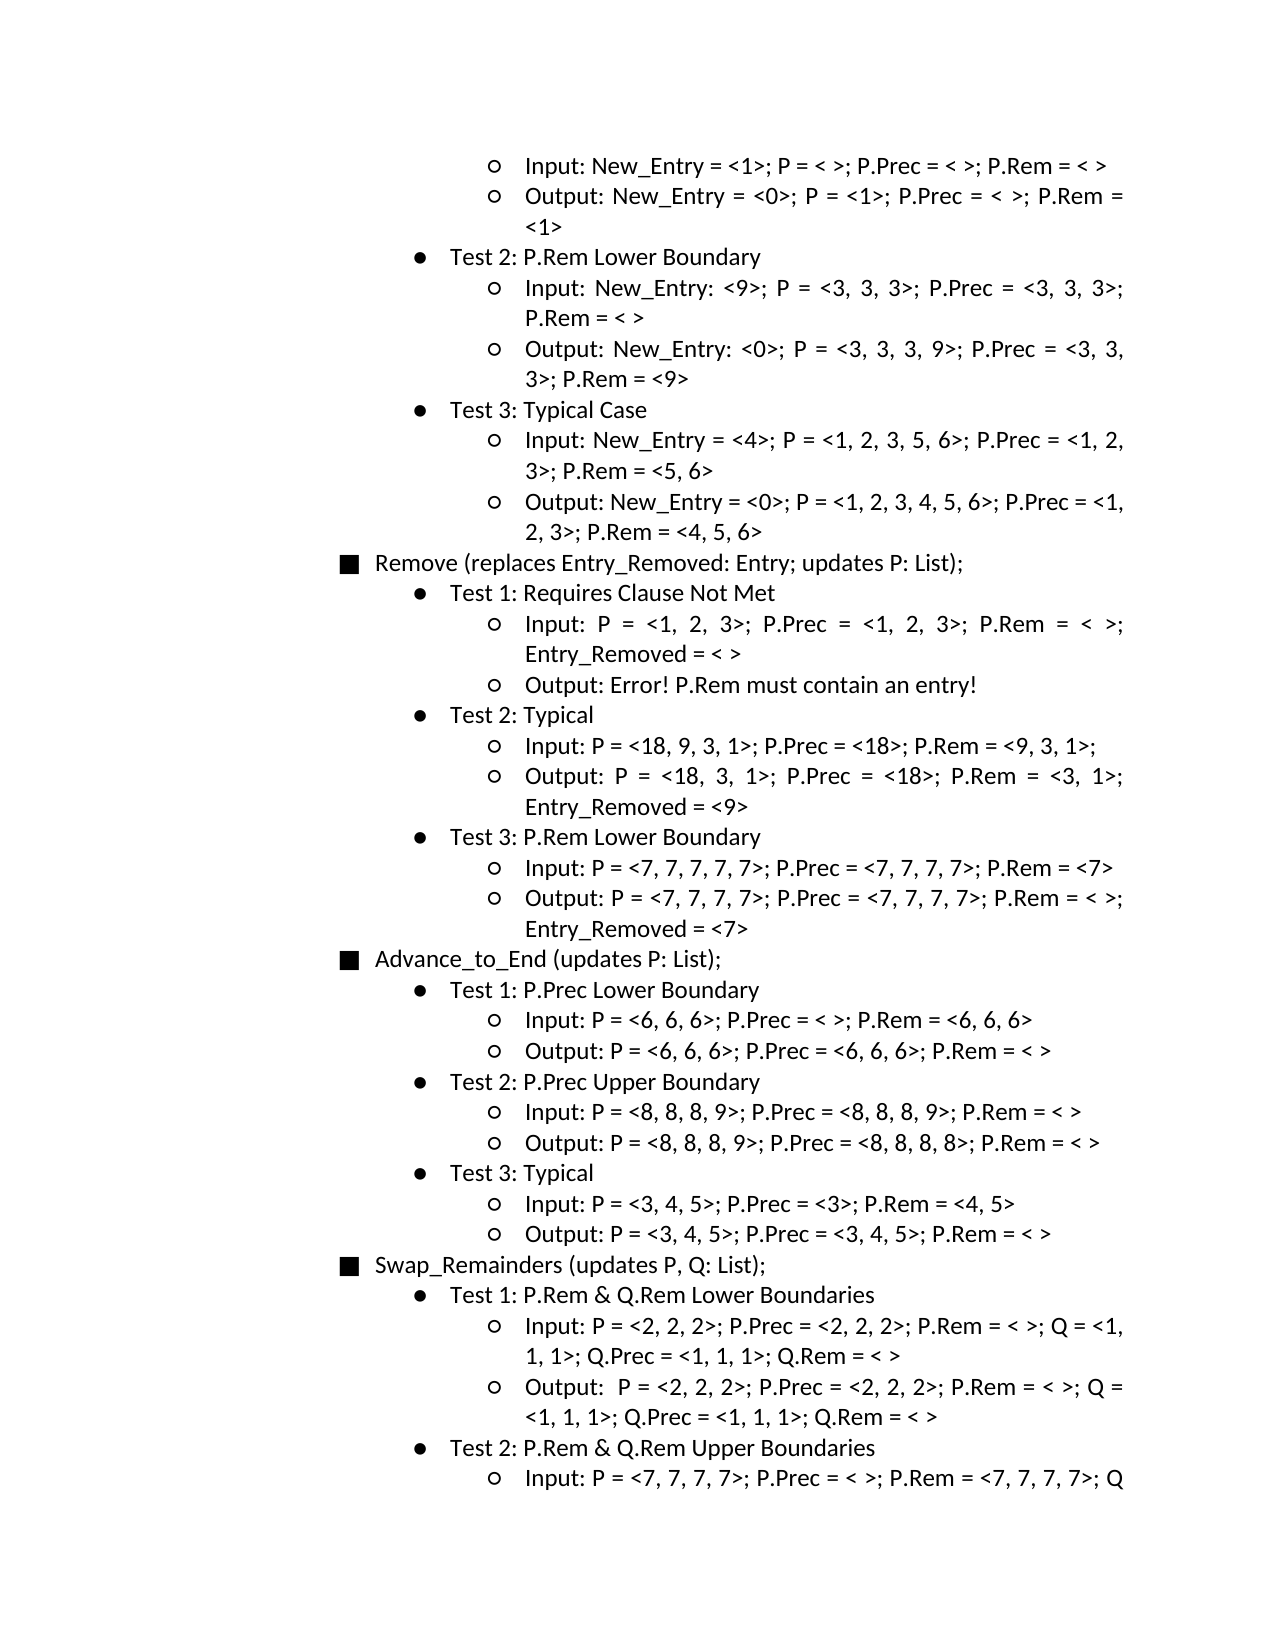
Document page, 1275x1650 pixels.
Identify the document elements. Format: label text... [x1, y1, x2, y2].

list Test 1: P.Prec Lower Boundary [412, 974, 1125, 1004]
list Swap_Remainders (updates P, Q: List); [337, 1249, 1125, 1279]
list Output: New_Entry = <0>; P = <1, 2, 3, 4, 5, 6>; P.Prec = <1, 2, 3>; P.Rem = <4, 5, 6> [487, 486, 1125, 547]
list Output: P = <7, 7, 7, 7>; P.Prec = <7, 7, 7, 7>; P.Rem = < >; Entry_Removed = <7> [487, 882, 1125, 943]
list Advance_to_End (updates P: List); [337, 943, 1125, 974]
list Test 2: P.Rem & Q.Rem Upper Boundaries [412, 1432, 1125, 1462]
list Input: New_Entry = <4>; P = <1, 2, 3, 5, 6>; P.Prec = <1, 2, 3>; P.Rem = <5, 6> [487, 425, 1125, 486]
list Test 2: Typical [412, 699, 1125, 730]
list Output: P = <18, 3, 1>; P.Prec = <18>; P.Rem = <3, 1>; Entry_Removed = <9> [487, 760, 1125, 821]
list Remove (replaces Entry_Removed: Entry; updates P: List); [337, 547, 1125, 577]
list Output: Error! P.Rem must contain an entry! [487, 669, 1125, 699]
list Output: P = <3, 4, 5>; P.Prec = <3, 4, 5>; P.Rem = < > [487, 1218, 1125, 1249]
list Input: P = <7, 7, 7, 7>; P.Prec = < >; P.Rem = <7, 7, 7, 7>; Q [487, 1462, 1125, 1493]
list Test 2: P.Rem Lower Boundary [412, 242, 1125, 272]
list Output: P = <2, 2, 2>; P.Prec = <2, 2, 2>; P.Rem = < >; Q = <1, 1, 1>; Q.Prec = <1, 1, 1>; Q.Rem = < > [487, 1371, 1125, 1432]
list Input: P = <8, 8, 8, 9>; P.Prec = <8, 8, 8, 9>; P.Rem = < > [487, 1096, 1125, 1127]
list Test 3: P.Rem Lower Boundary [412, 821, 1125, 852]
list Test 1: P.Rem & Q.Rem Lower Boundaries [412, 1279, 1125, 1310]
list Input: P = <2, 2, 2>; P.Prec = <2, 2, 2>; P.Rem = < >; Q = <1, 1, 1>; Q.Prec = <1, 1, 1>; Q.Rem = < > [487, 1310, 1125, 1371]
list Output: New_Entry = <0>; P = <1>; P.Prec = < >; P.Rem = <1> [487, 181, 1125, 242]
list Output: P = <6, 6, 6>; P.Prec = <6, 6, 6>; P.Rem = < > [487, 1035, 1125, 1066]
list Input: P = <1, 2, 3>; P.Prec = <1, 2, 3>; P.Rem = < >; Entry_Removed = < > [487, 608, 1125, 669]
list Input: New_Entry = <1>; P = < >; P.Prec = < >; P.Rem = < > [487, 150, 1125, 181]
list Test 3: Typical [412, 1157, 1125, 1188]
list Input: P = <18, 9, 3, 1>; P.Prec = <18>; P.Rem = <9, 3, 1>; [487, 730, 1125, 760]
list Input: P = <7, 7, 7, 7, 7>; P.Prec = <7, 7, 7, 7>; P.Rem = <7> [487, 852, 1125, 882]
list Input: P = <6, 6, 6>; P.Prec = < >; P.Rem = <6, 6, 6> [487, 1004, 1125, 1035]
list Output: New_Entry: <0>; P = <3, 3, 3, 9>; P.Prec = <3, 3, 3>; P.Rem = <9> [487, 333, 1125, 394]
list Test 3: Typical Case [412, 394, 1125, 425]
list Input: P = <3, 4, 5>; P.Prec = <3>; P.Rem = <4, 5> [487, 1188, 1125, 1218]
list Input: New_Entry: <9>; P = <3, 3, 3>; P.Prec = <3, 3, 3>; P.Rem = < > [487, 272, 1125, 333]
list Output: P = <8, 8, 8, 9>; P.Prec = <8, 8, 8, 8>; P.Rem = < > [487, 1127, 1125, 1157]
list Test 2: P.Prec Upper Boundary [412, 1066, 1125, 1096]
list Test 1: Requires Clause Not Met [412, 577, 1125, 608]
